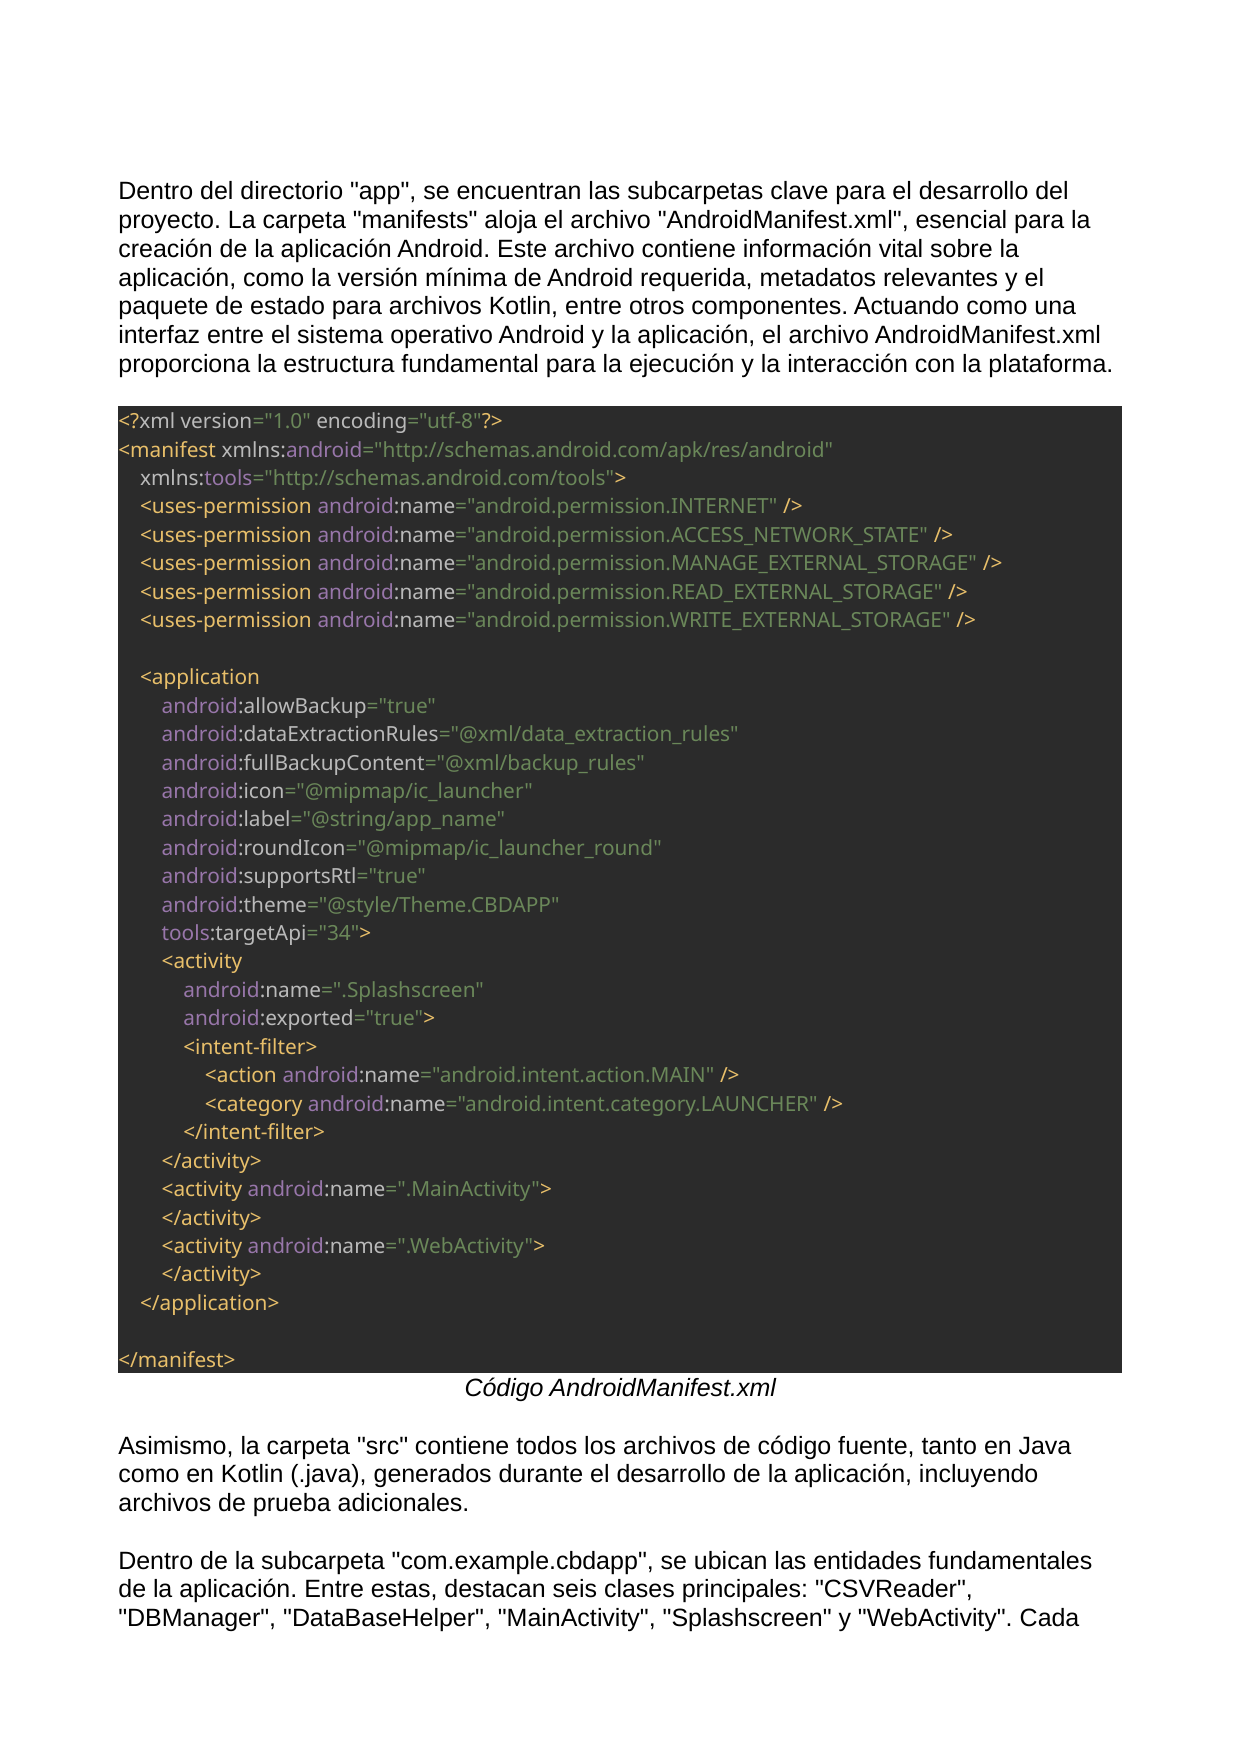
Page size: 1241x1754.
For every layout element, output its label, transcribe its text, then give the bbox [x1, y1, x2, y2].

text Código AndroidManifest.xml [118, 1373, 1122, 1402]
text Asimismo, la carpeta "src" contiene todos los archivos de código fuente, tanto en Java como en Kotlin (.java), generados durante el desarrollo de la aplicación, incluyendo archivos de prueba adicionales. [118, 1431, 1122, 1517]
text Dentro de la subcarpeta "com.example.cbdapp", se ubican las entidades fundamentales de la aplicación. Entre estas, destacan seis clases principales: "CSVReader", "DBManager", "DataBaseHelper", "MainActivity", "Splashscreen" y "WebActivity". Cada [118, 1546, 1122, 1632]
text <?xml version="1.0" encoding="utf-8"?> <manifest xmlns:android="http://schemas.android.com/apk/res/android" xmlns:tools="http://schemas.android.com/tools"> <uses-permission android:name="android.permission.INTERNET" /> <uses-permission android:name="android.permission.ACCESS_NETWORK_STATE" /> <uses-permission android:name="android.permission.MANAGE_EXTERNAL_STORAGE" /> <uses-permission android:name="android.permission.READ_EXTERNAL_STORAGE" /> <uses-permission android:name="android.permission.WRITE_EXTERNAL_STORAGE" /> <application android:allowBackup="true" android:dataExtractionRules="@xml/data_extraction_rules" android:fullBackupContent="@xml/backup_rules" android:icon="@mipmap/ic_launcher" android:label="@string/app_name" android:roundIcon="@mipmap/ic_launcher_round" android:supportsRtl="true" android:theme="@style/Theme.CBDAPP" tools:targetApi="34"> <activity android:name=".Splashscreen" android:exported="true"> <intent-filter> <action android:name="android.intent.action.MAIN" /> <category android:name="android.intent.category.LAUNCHER" /> </intent-filter> </activity> <activity android:name=".MainActivity"> </activity> <activity android:name=".WebActivity"> </activity> </application> </manifest> [118, 406, 1122, 1373]
text Dentro del directorio "app", se encuentran las subcarpetas clave para el desarrollo del proyecto. La carpeta "manifests" aloja el archivo "AndroidManifest.xml", esencial para la creación de la aplicación Android. Este archivo contiene información vital sobre la aplicación, como la versión mínima de Android requerida, metadatos relevantes y el paquete de estado para archivos Kotlin, entre otros componentes. Actuando como una interfaz entre el sistema operativo Android y la aplicación, el archivo AndroidManifest.xml proporciona la estructura fundamental para la ejecución y la interacción con la plataforma. [118, 176, 1122, 378]
